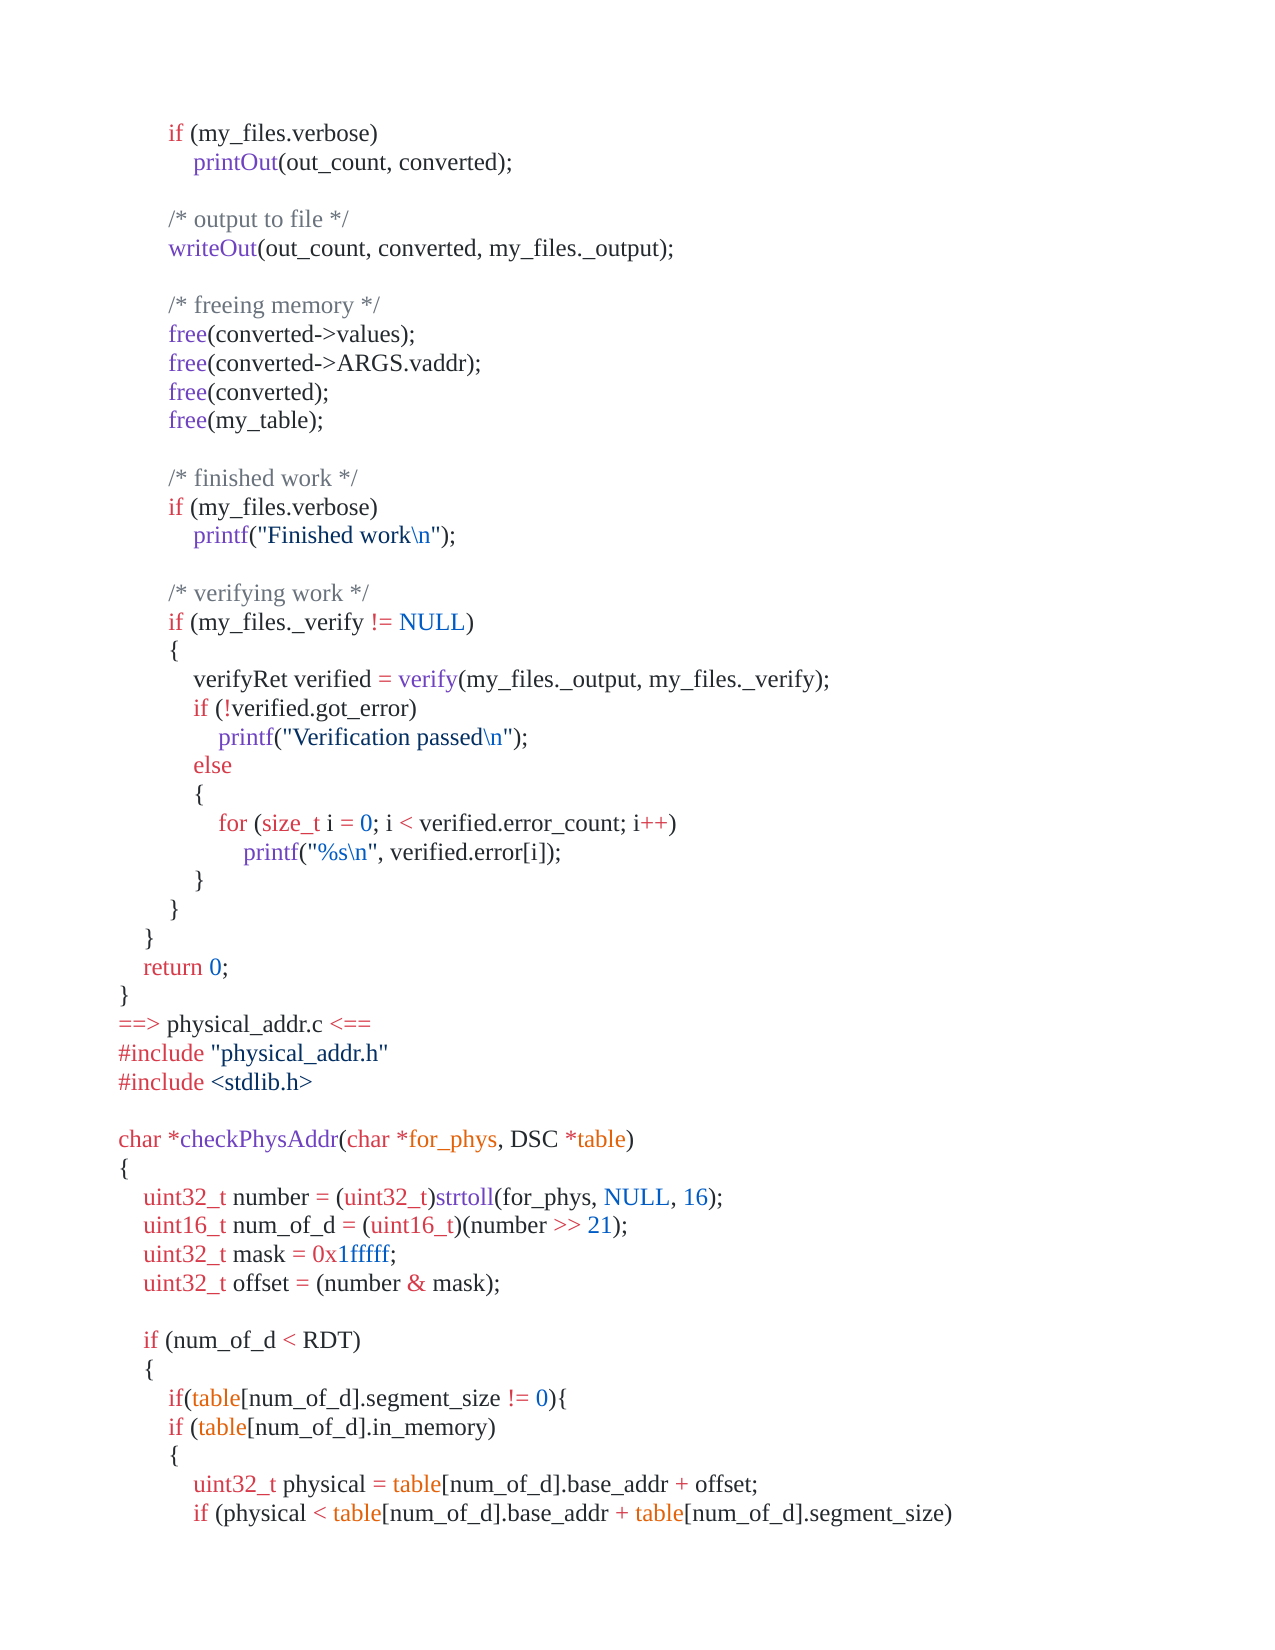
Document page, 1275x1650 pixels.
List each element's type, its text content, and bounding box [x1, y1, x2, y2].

text { [118, 636, 1157, 664]
text { [118, 779, 1157, 808]
text if (!verified.got_error) [118, 693, 1157, 722]
text if (num_of_d < RDT) [118, 1326, 1157, 1354]
text char *checkPhysAddr(char *for_phys, DSC *table) [118, 1124, 1157, 1153]
text uint32_t offset = (number & mask); [118, 1268, 1157, 1297]
text { [118, 1153, 1157, 1182]
text } [118, 866, 1157, 894]
text printf("%s\n", verified.error[i]); [118, 837, 1157, 866]
text uint32_t number = (uint32_t)strtoll(for_phys, NULL, 16); [118, 1182, 1157, 1211]
text free(my_table); [118, 406, 1157, 434]
text return 0; [118, 952, 1157, 981]
text if (table[num_of_d].in_memory) [118, 1412, 1157, 1441]
text else [118, 751, 1157, 779]
text } [118, 923, 1157, 952]
text free(converted->ARGS.vaddr); [118, 348, 1157, 377]
text /* verifying work */ [118, 578, 1157, 607]
text uint16_t num_of_d = (uint16_t)(number >> 21); [118, 1211, 1157, 1239]
text verifyRet verified = verify(my_files._output, my_files._verify); [118, 664, 1157, 693]
text free(converted->values); [118, 319, 1157, 348]
text uint32_t mask = 0x1fffff; [118, 1239, 1157, 1268]
text printf("Finished work\n"); [118, 521, 1157, 549]
text /* finished work */ [118, 463, 1157, 492]
text /* freeing memory */ [118, 291, 1157, 319]
text free(converted); [118, 377, 1157, 406]
text writeOut(out_count, converted, my_files._output); [118, 233, 1157, 262]
text printOut(out_count, converted); [118, 147, 1157, 176]
text if (my_files._verify != NULL) [118, 607, 1157, 636]
text #include <stdlib.h> [118, 1067, 1157, 1096]
text printf("Verification passed\n"); [118, 722, 1157, 751]
text #include "physical_addr.h" [118, 1038, 1157, 1067]
text if (physical < table[num_of_d].base_addr + table[num_of_d].segment_size) [118, 1498, 1157, 1527]
text if(table[num_of_d].segment_size != 0){ [118, 1383, 1157, 1412]
text for (size_t i = 0; i < verified.error_count; i++) [118, 808, 1157, 837]
text ==> physical_addr.c <== [118, 1009, 1157, 1038]
text { [118, 1441, 1157, 1469]
text if (my_files.verbose) [118, 492, 1157, 521]
text /* output to file */ [118, 204, 1157, 233]
text { [118, 1354, 1157, 1383]
text if (my_files.verbose) [118, 118, 1157, 147]
text uint32_t physical = table[num_of_d].base_addr + offset; [118, 1469, 1157, 1498]
text } [118, 981, 1157, 1009]
text } [118, 894, 1157, 923]
